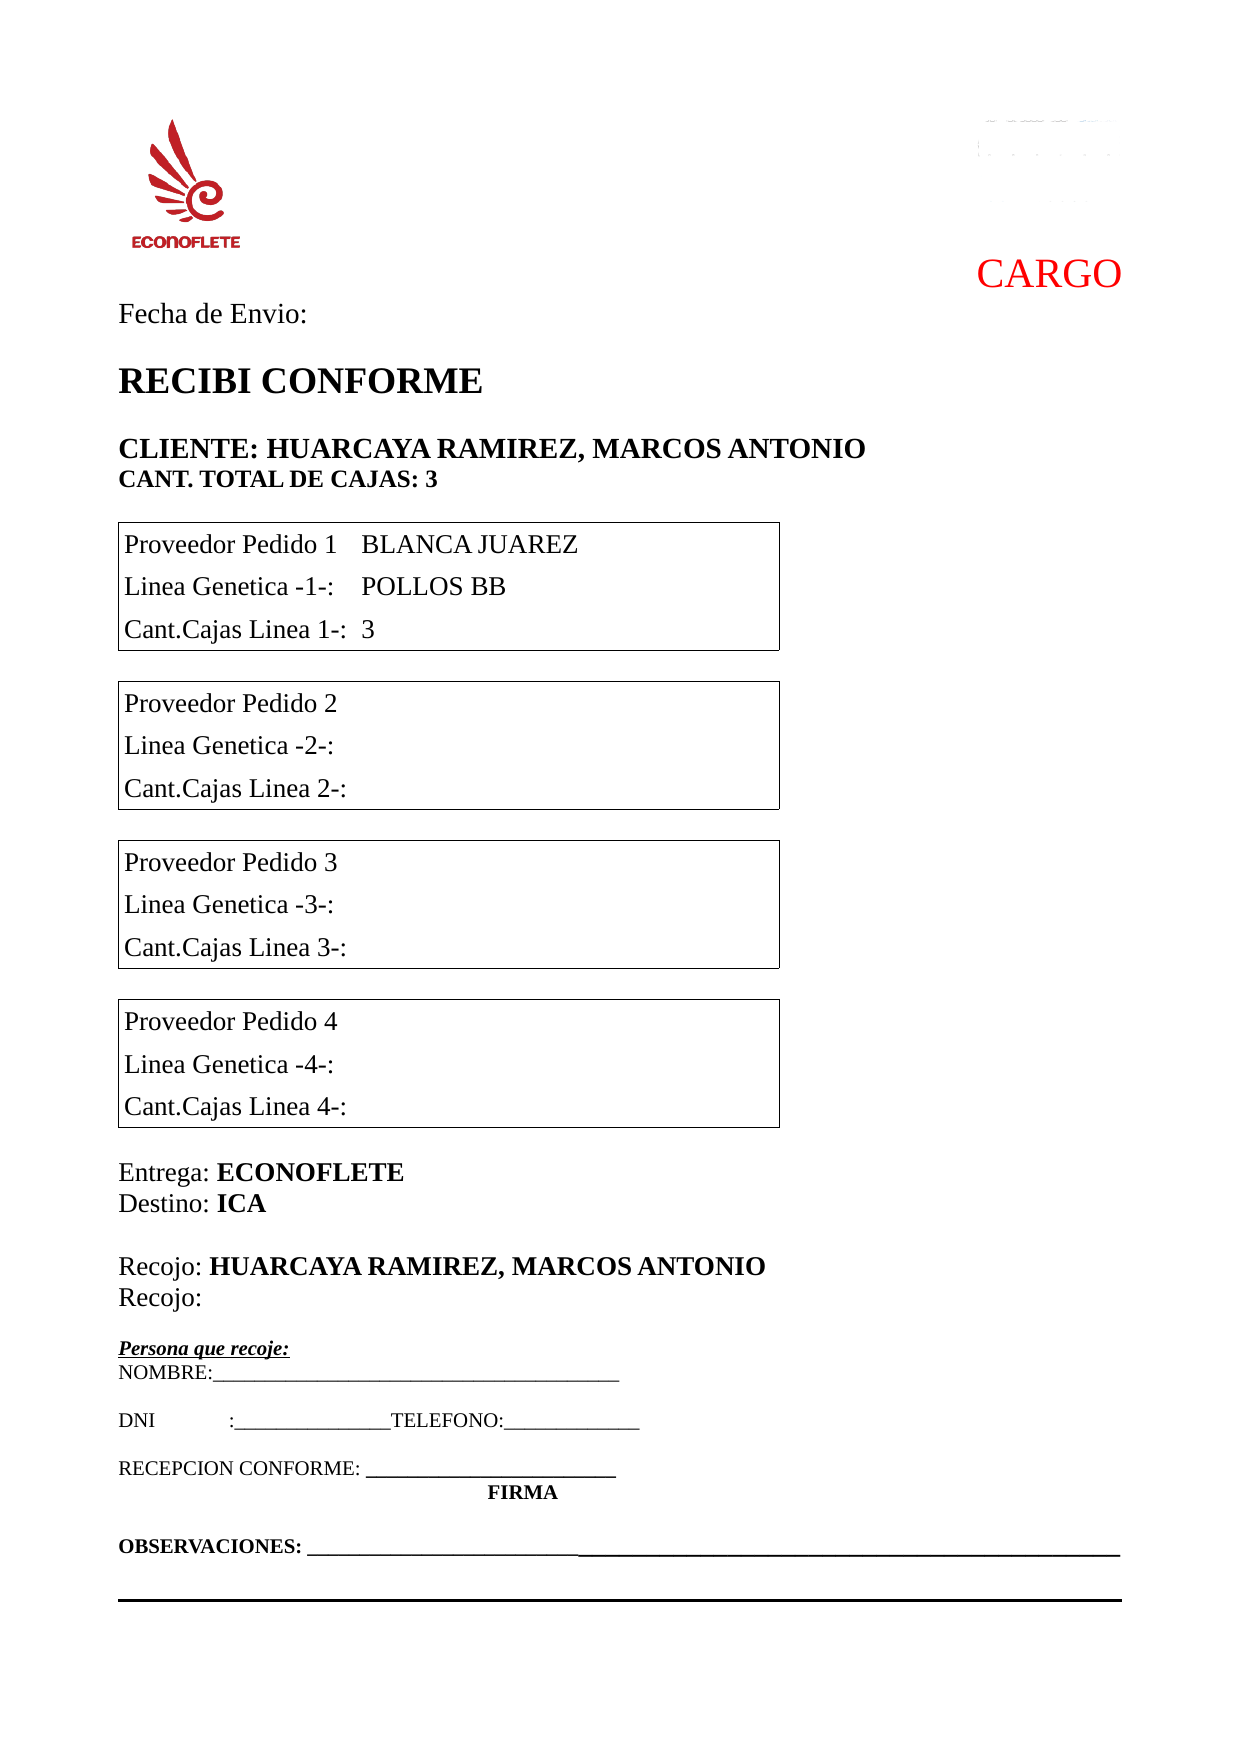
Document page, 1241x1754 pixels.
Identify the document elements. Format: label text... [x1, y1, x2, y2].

table_cell Cant.Cajas Linea 3-: [119, 926, 356, 968]
table_cell [118, 810, 356, 840]
table_cell [356, 883, 779, 926]
table_cell Cant.Cajas Linea 4-: [119, 1085, 356, 1127]
table_cell POLLOS BB [356, 565, 779, 607]
table_cell Linea Genetica -3-: [119, 883, 356, 926]
text RECEPCION CONFORME: ________________________ [118, 1456, 1122, 1480]
text OBSERVACIONES: __________________________________________________________________ [118, 1528, 1122, 1559]
table_header BLANCA JUAREZ [356, 523, 779, 564]
text CLIENTE: HUARCAYA RAMIREZ, MARCOS ANTONIO [118, 431, 1122, 464]
text NOMBRE:_______________________________________ [118, 1360, 1122, 1384]
text Destino: ICA [118, 1187, 1122, 1218]
table_cell [356, 766, 779, 809]
table_cell [356, 1000, 779, 1042]
table_cell Linea Genetica -4-: [119, 1042, 356, 1085]
table_cell Linea Genetica -1-: [119, 565, 356, 607]
table_cell Linea Genetica -2-: [119, 724, 356, 766]
text Fecha de Envio: [118, 297, 1122, 330]
text CARGO [118, 224, 1122, 297]
text Recojo: HUARCAYA RAMIREZ, MARCOS ANTONIO [118, 1249, 1122, 1281]
text RECIBI CONFORME [118, 359, 1122, 402]
text Recojo: [118, 1281, 1122, 1312]
table_cell [356, 810, 779, 840]
text FIRMA [118, 1480, 1122, 1504]
table_cell Proveedor Pedido 2 [119, 682, 356, 724]
table_cell [356, 724, 779, 766]
table_cell 3 [356, 607, 779, 650]
text Entrega: ECONOFLETE [118, 1156, 1122, 1187]
text CANT. TOTAL DE CAJAS: 3 [118, 464, 1122, 493]
text DNI :_______________TELEFONO:_____________ [118, 1408, 1122, 1432]
picture [118, 118, 254, 249]
table_cell [118, 969, 356, 999]
table_cell Cant.Cajas Linea 2-: [119, 766, 356, 809]
table_cell Proveedor Pedido 4 [119, 1000, 356, 1042]
table_cell [356, 969, 779, 999]
table_cell [356, 1085, 779, 1127]
table_cell [356, 651, 779, 681]
text Persona que recoje: [118, 1336, 1122, 1360]
table_cell [118, 651, 356, 681]
table_cell [356, 926, 779, 968]
table_cell [356, 1042, 779, 1085]
table_cell [356, 841, 779, 883]
table_cell [356, 682, 779, 724]
table_cell Cant.Cajas Linea 1-: [119, 607, 356, 650]
table_cell Proveedor Pedido 3 [119, 841, 356, 883]
table_header Proveedor Pedido 1 [119, 523, 356, 564]
